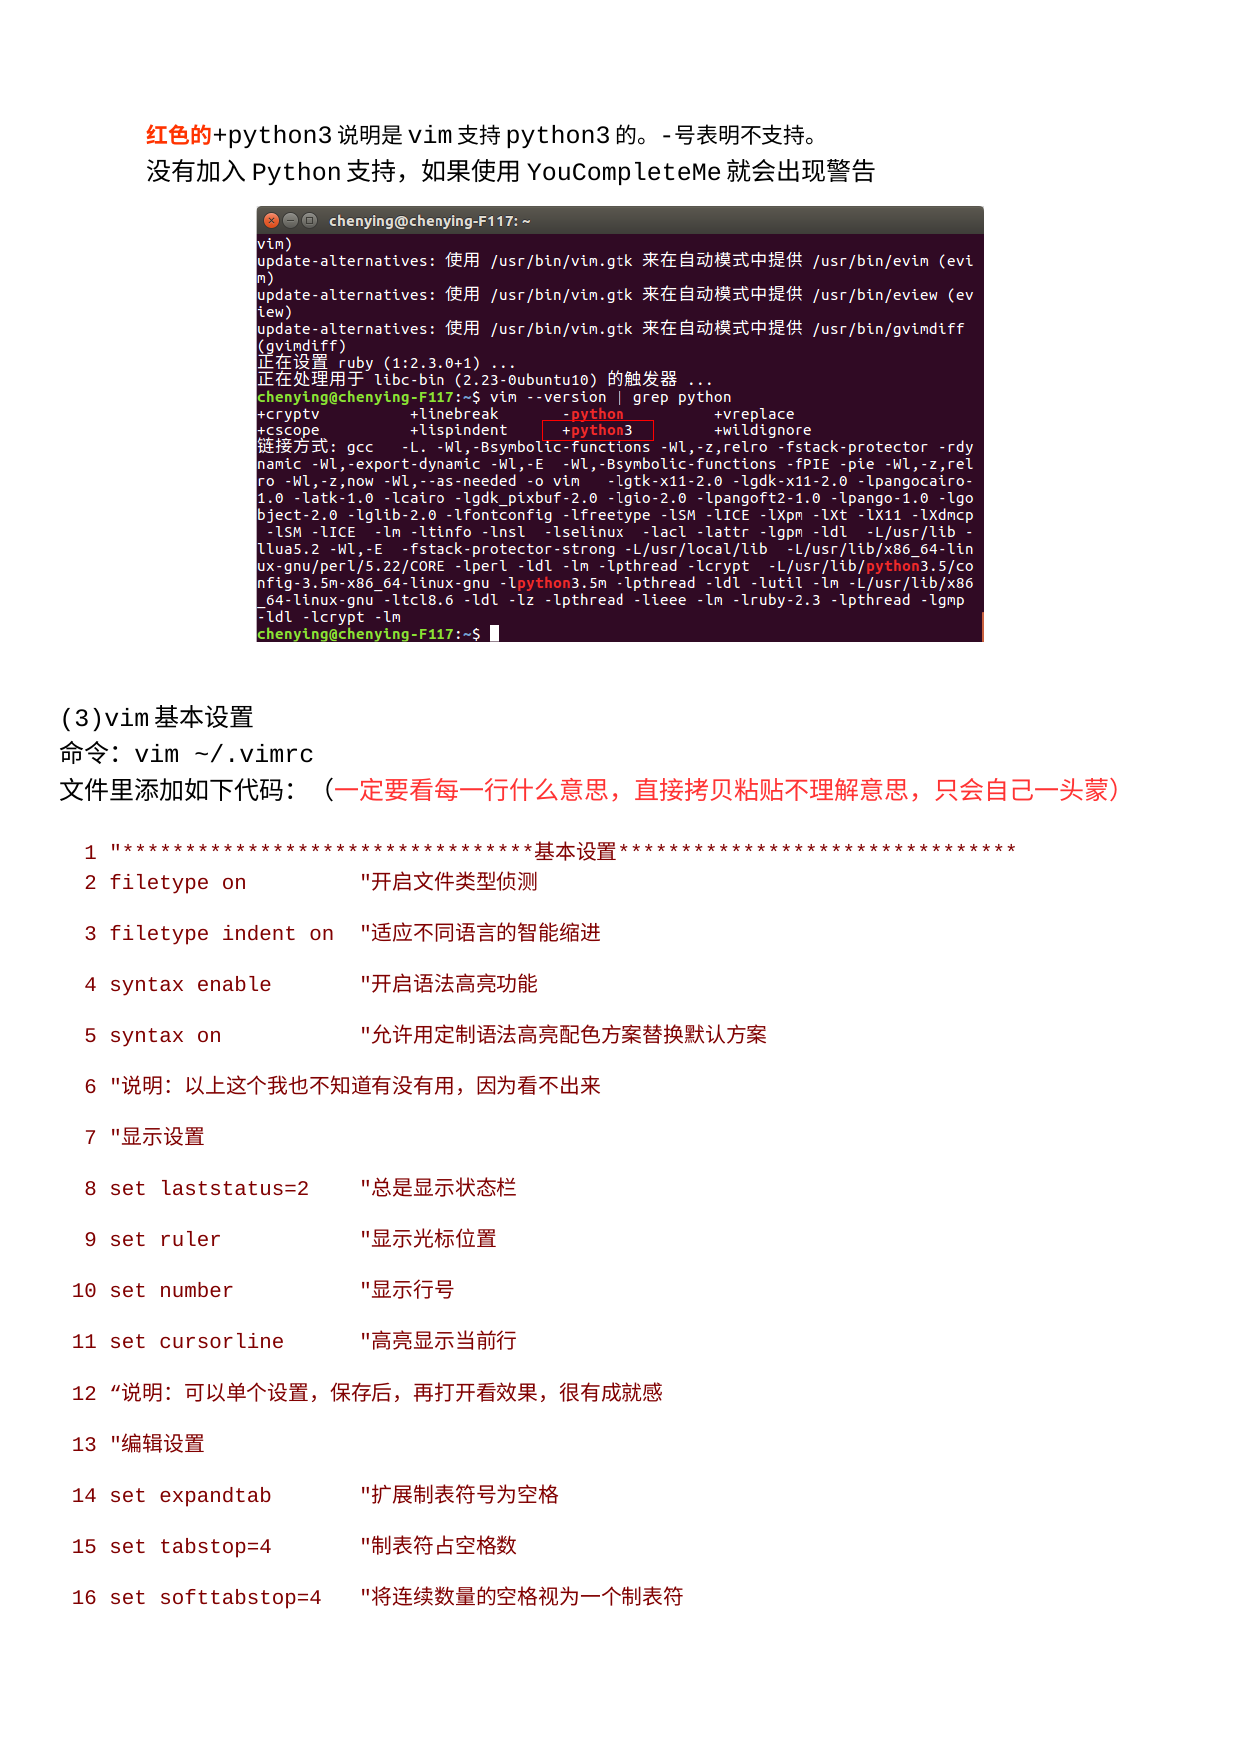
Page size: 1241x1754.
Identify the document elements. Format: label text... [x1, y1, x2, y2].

text 6 "说明：以上这个我也不知道有没有用，因为看不出来 [59, 1069, 1181, 1100]
text (3)vim基本设置 [59, 697, 1181, 734]
text 红色的+python3说明是vim支持python3的。-号表明不支持。 [59, 118, 1181, 151]
text 12 “说明：可以单个设置，保存后，再打开看效果，很有成就感 [59, 1376, 1181, 1406]
text 13 "编辑设置 [59, 1427, 1181, 1457]
text 16 set softtabstop=4 "将连续数量的空格视为一个制表符 [59, 1580, 1181, 1610]
text 4 syntax enable "开启语法高亮功能 [59, 967, 1181, 998]
text 命令：vim ~/.vimrc [59, 734, 1181, 770]
picture [256, 206, 984, 642]
text 14 set expandtab "扩展制表符号为空格 [59, 1478, 1181, 1508]
text 5 syntax on "允许用定制语法高亮配色方案替换默认方案 [59, 1018, 1181, 1049]
text 文件里添加如下代码：（一定要看每一行什么意思，直接拷贝粘贴不理解意思，只会自己一头蒙） [59, 770, 1181, 807]
text 1 "*********************************基本设置******************************** [59, 835, 1181, 865]
text 15 set tabstop=4 "制表符占空格数 [59, 1529, 1181, 1559]
text 10 set number "显示行号 [59, 1274, 1181, 1304]
text 3 filetype indent on "适应不同语言的智能缩进 [59, 916, 1181, 947]
text 9 set ruler "显示光标位置 [59, 1223, 1181, 1253]
text 没有加入Python支持，如果使用YouCompleteMe就会出现警告 [59, 151, 1181, 187]
text 2 filetype on "开启文件类型侦测 [59, 865, 1181, 896]
text 7 "显示设置 [59, 1121, 1181, 1151]
text 8 set laststatus=2 "总是显示状态栏 [59, 1172, 1181, 1202]
text 11 set cursorline "高亮显示当前行 [59, 1325, 1181, 1355]
